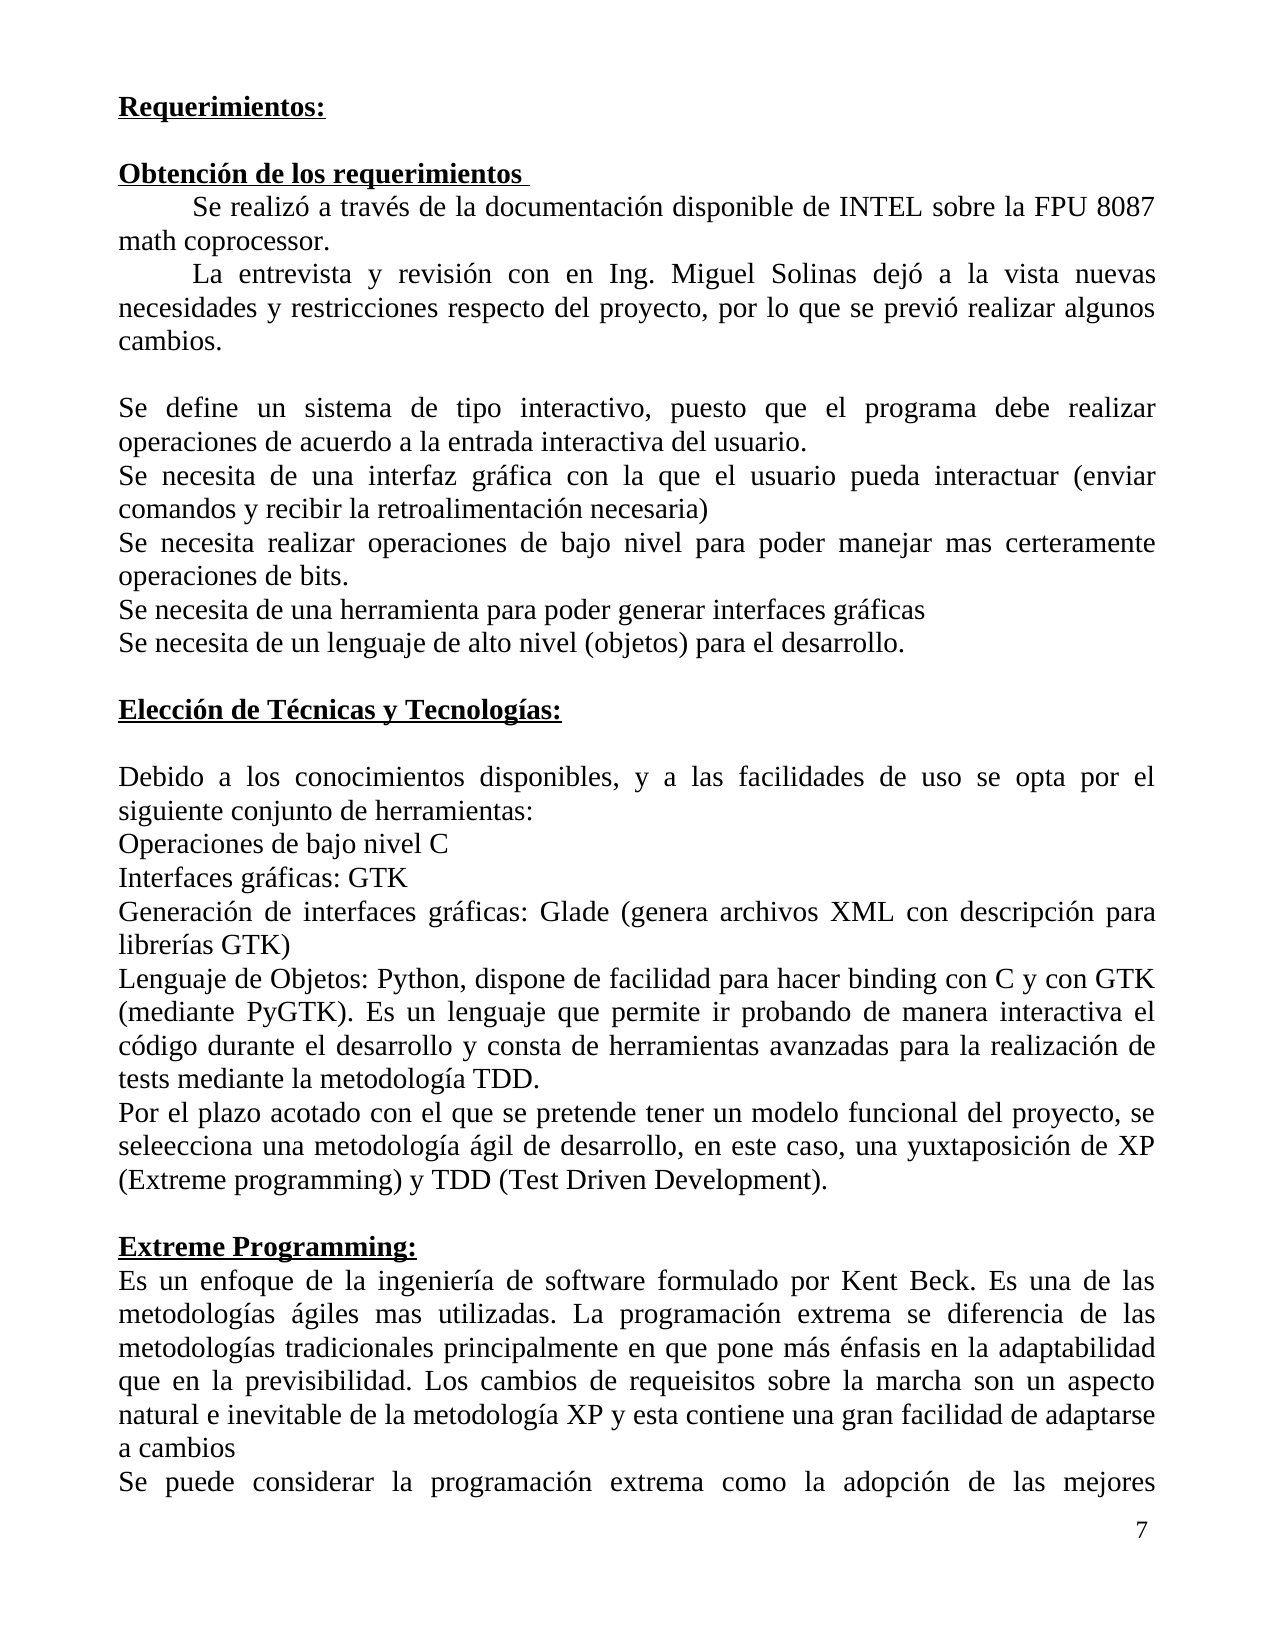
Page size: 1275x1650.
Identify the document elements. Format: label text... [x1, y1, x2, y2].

text Se necesita de un lenguaje de alto nivel (objetos) para el desarrollo. [118, 625, 1157, 659]
text Por el plazo acotado con el que se pretende tener un modelo funcional del proyecto, se seleecciona una metodología ágil de desarrollo, en este caso, una yuxtaposición de XP (Extreme programming) y TDD (Test Driven Development). [118, 1095, 1157, 1196]
text Se define un sistema de tipo interactivo, puesto que el programa debe realizar operaciones de acuerdo a la entrada interactiva del usuario. [118, 391, 1157, 458]
text Obtención de los requerimientos [118, 156, 1157, 189]
text Se necesita de una herramienta para poder generar interfaces gráficas [118, 592, 1157, 625]
text Es un enfoque de la ingeniería de software formulado por Kent Beck. Es una de las metodologías ágiles mas utilizadas. La programación extrema se diferencia de las metodologías tradicionales principalmente en que pone más énfasis en la adaptabilidad que en la previsibilidad. Los cambios de requeisitos sobre la marcha son un aspecto natural e inevitable de la metodología XP y esta contiene una gran facilidad de adaptarse a cambios [118, 1263, 1157, 1464]
text Se necesita de una interfaz gráfica con la que el usuario pueda interactuar (enviar comandos y recibir la retroalimentación necesaria) [118, 458, 1157, 525]
text Debido a los conocimientos disponibles, y a las facilidades de uso se opta por el siguiente conjunto de herramientas: [118, 759, 1157, 827]
text Lenguaje de Objetos: Python, dispone de facilidad para hacer binding con C y con GTK (mediante PyGTK). Es un lenguaje que permite ir probando de manera interactiva el código durante el desarrollo y consta de herramientas avanzadas para la realización de tests mediante la metodología TDD. [118, 961, 1157, 1095]
text Generación de interfaces gráficas: Glade (genera archivos XML con descripción para librerías GTK) [118, 894, 1157, 961]
text Requerimientos: [118, 89, 1157, 122]
text Extreme Programming: [118, 1229, 1157, 1263]
text Se puede considerar la programación extrema como la adopción de las mejores [118, 1464, 1157, 1497]
text La entrevista y revisión con en Ing. Miguel Solinas dejó a la vista nuevas necesidades y restricciones respecto del proyecto, por lo que se previó realizar algunos cambios. [118, 256, 1157, 357]
text Operaciones de bajo nivel C [118, 827, 1157, 860]
text Se necesita realizar operaciones de bajo nivel para poder manejar mas certeramente operaciones de bits. [118, 525, 1157, 592]
text Elección de Técnicas y Tecnologías: [118, 692, 1157, 726]
text Se realizó a través de la documentación disponible de INTEL sobre la FPU 8087 math coprocessor. [118, 189, 1157, 256]
text Interfaces gráficas: GTK [118, 860, 1157, 894]
